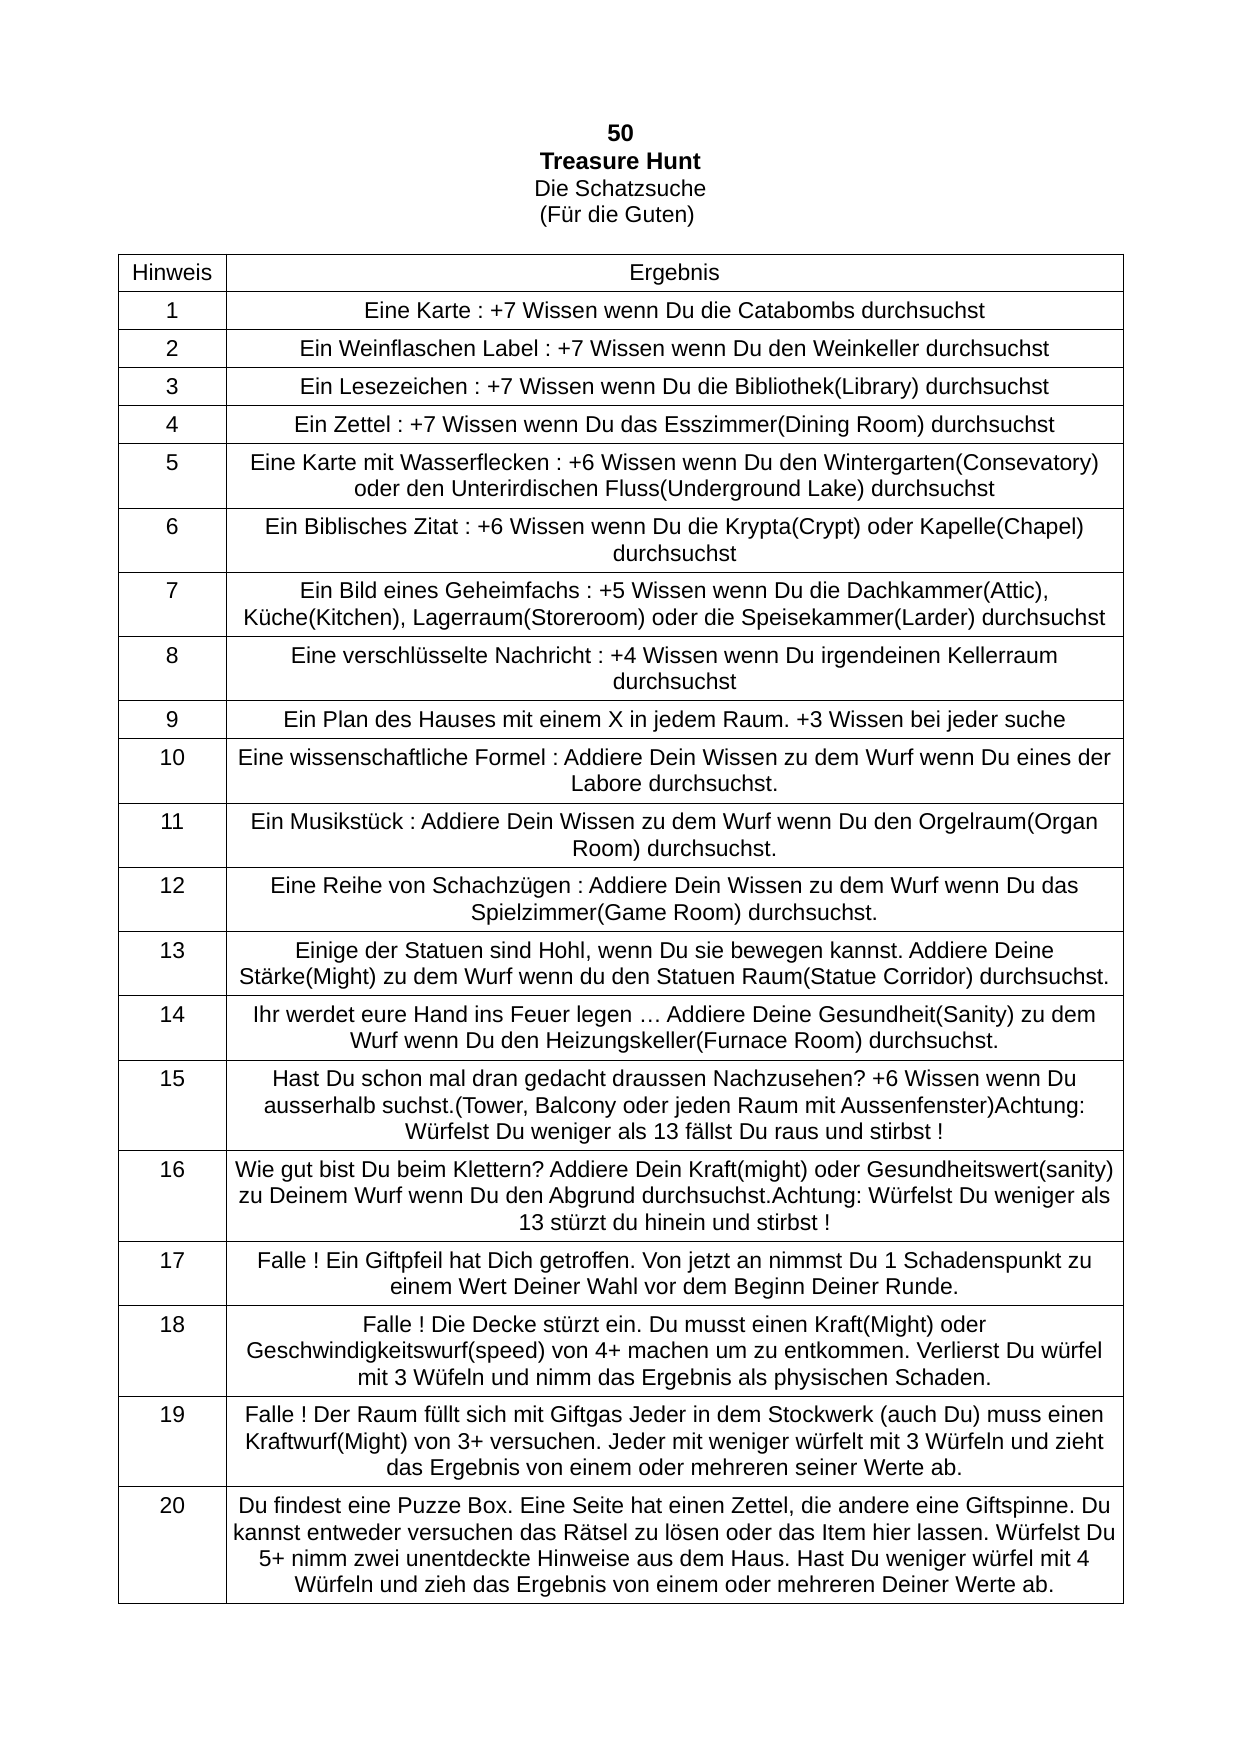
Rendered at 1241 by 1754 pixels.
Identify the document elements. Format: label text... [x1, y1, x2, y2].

table_cell 4 [119, 406, 226, 443]
table_cell Einige der Statuen sind Hohl, wenn Du sie bewegen kannst. Addiere Deine Stärke(Might) zu dem Wurf wenn du den Statuen Raum(Statue Corridor) durchsuchst. [227, 932, 1123, 995]
table_cell Ihr werdet eure Hand ins Feuer legen … Addiere Deine Gesundheit(Sanity) zu dem Wurf wenn Du den Heizungskeller(Furnace Room) durchsuchst. [227, 996, 1123, 1059]
table_cell 16 [119, 1151, 226, 1241]
table_cell Falle ! Die Decke stürzt ein. Du musst einen Kraft(Might) oder Geschwindigkeitswurf(speed) von 4+ machen um zu entkommen. Verlierst Du würfel mit 3 Wüfeln und nimm das Ergebnis als physischen Schaden. [227, 1306, 1123, 1396]
table_cell 14 [119, 996, 226, 1059]
text (Für die Guten) [118, 201, 1122, 227]
table_cell 12 [119, 868, 226, 931]
table_cell Du findest eine Puzze Box. Eine Seite hat einen Zettel, die andere eine Giftspinne. Du kannst entweder versuchen das Rätsel zu lösen oder das Item hier lassen. Würfelst Du 5+ nimm zwei unentdeckte Hinweise aus dem Haus. Hast Du weniger würfel mit 4 Würfeln und zieh das Ergebnis von einem oder mehreren Deiner Werte ab. [227, 1487, 1123, 1603]
table_cell Falle ! Ein Giftpfeil hat Dich getroffen. Von jetzt an nimmst Du 1 Schadenspunkt zu einem Wert Deiner Wahl vor dem Beginn Deiner Runde. [227, 1242, 1123, 1305]
table_cell 1 [119, 292, 226, 329]
table_cell 11 [119, 804, 226, 867]
table_cell 9 [119, 701, 226, 738]
table_cell Eine Karte : +7 Wissen wenn Du die Catabombs durchsuchst [227, 292, 1123, 329]
table_cell 6 [119, 509, 226, 572]
table_cell Eine wissenschaftliche Formel : Addiere Dein Wissen zu dem Wurf wenn Du eines der Labore durchsuchst. [227, 739, 1123, 802]
table_cell Ein Zettel : +7 Wissen wenn Du das Esszimmer(Dining Room) durchsuchst [227, 406, 1123, 443]
table_cell Ein Plan des Hauses mit einem X in jedem Raum. +3 Wissen bei jeder suche [227, 701, 1123, 738]
table_cell 18 [119, 1306, 226, 1396]
text Die Schatzsuche [118, 174, 1122, 201]
table_cell Ein Lesezeichen : +7 Wissen wenn Du die Bibliothek(Library) durchsuchst [227, 368, 1123, 405]
table_cell Ein Musikstück : Addiere Dein Wissen zu dem Wurf wenn Du den Orgelraum(Organ Room) durchsuchst. [227, 804, 1123, 867]
table_cell Ein Weinflaschen Label : +7 Wissen wenn Du den Weinkeller durchsuchst [227, 330, 1123, 367]
table_header Ergebnis [227, 255, 1123, 291]
text 50 [118, 118, 1122, 147]
table_cell 20 [119, 1487, 226, 1603]
table_cell Eine verschlüsselte Nachricht : +4 Wissen wenn Du irgendeinen Kellerraum durchsuchst [227, 637, 1123, 700]
table_cell Hast Du schon mal dran gedacht draussen Nachzusehen? +6 Wissen wenn Du ausserhalb suchst.(Tower, Balcony oder jeden Raum mit Aussenfenster)Achtung: Würfelst Du weniger als 13 fällst Du raus und stirbst ! [227, 1061, 1123, 1150]
table_cell Eine Reihe von Schachzügen : Addiere Dein Wissen zu dem Wurf wenn Du das Spielzimmer(Game Room) durchsuchst. [227, 868, 1123, 931]
table_cell Ein Biblisches Zitat : +6 Wissen wenn Du die Krypta(Crypt) oder Kapelle(Chapel) durchsuchst [227, 509, 1123, 572]
text Treasure Hunt [118, 147, 1122, 174]
table_header Hinweis [119, 255, 226, 291]
table_cell 10 [119, 739, 226, 802]
table_cell Wie gut bist Du beim Klettern? Addiere Dein Kraft(might) oder Gesundheitswert(sanity) zu Deinem Wurf wenn Du den Abgrund durchsuchst.Achtung: Würfelst Du weniger als 13 stürzt du hinein und stirbst ! [227, 1151, 1123, 1241]
table_cell 17 [119, 1242, 226, 1305]
table_cell 7 [119, 573, 226, 636]
table_cell Falle ! Der Raum füllt sich mit Giftgas Jeder in dem Stockwerk (auch Du) muss einen Kraftwurf(Might) von 3+ versuchen. Jeder mit weniger würfelt mit 3 Würfeln und zieht das Ergebnis von einem oder mehreren seiner Werte ab. [227, 1397, 1123, 1486]
table_cell 8 [119, 637, 226, 700]
table_cell 5 [119, 444, 226, 507]
table_cell 19 [119, 1397, 226, 1486]
table_cell Ein Bild eines Geheimfachs : +5 Wissen wenn Du die Dachkammer(Attic), Küche(Kitchen), Lagerraum(Storeroom) oder die Speisekammer(Larder) durchsuchst [227, 573, 1123, 636]
table_cell Eine Karte mit Wasserflecken : +6 Wissen wenn Du den Wintergarten(Consevatory) oder den Unterirdischen Fluss(Underground Lake) durchsuchst [227, 444, 1123, 507]
table_cell 15 [119, 1061, 226, 1150]
table_cell 2 [119, 330, 226, 367]
table_cell 3 [119, 368, 226, 405]
table_cell 13 [119, 932, 226, 995]
